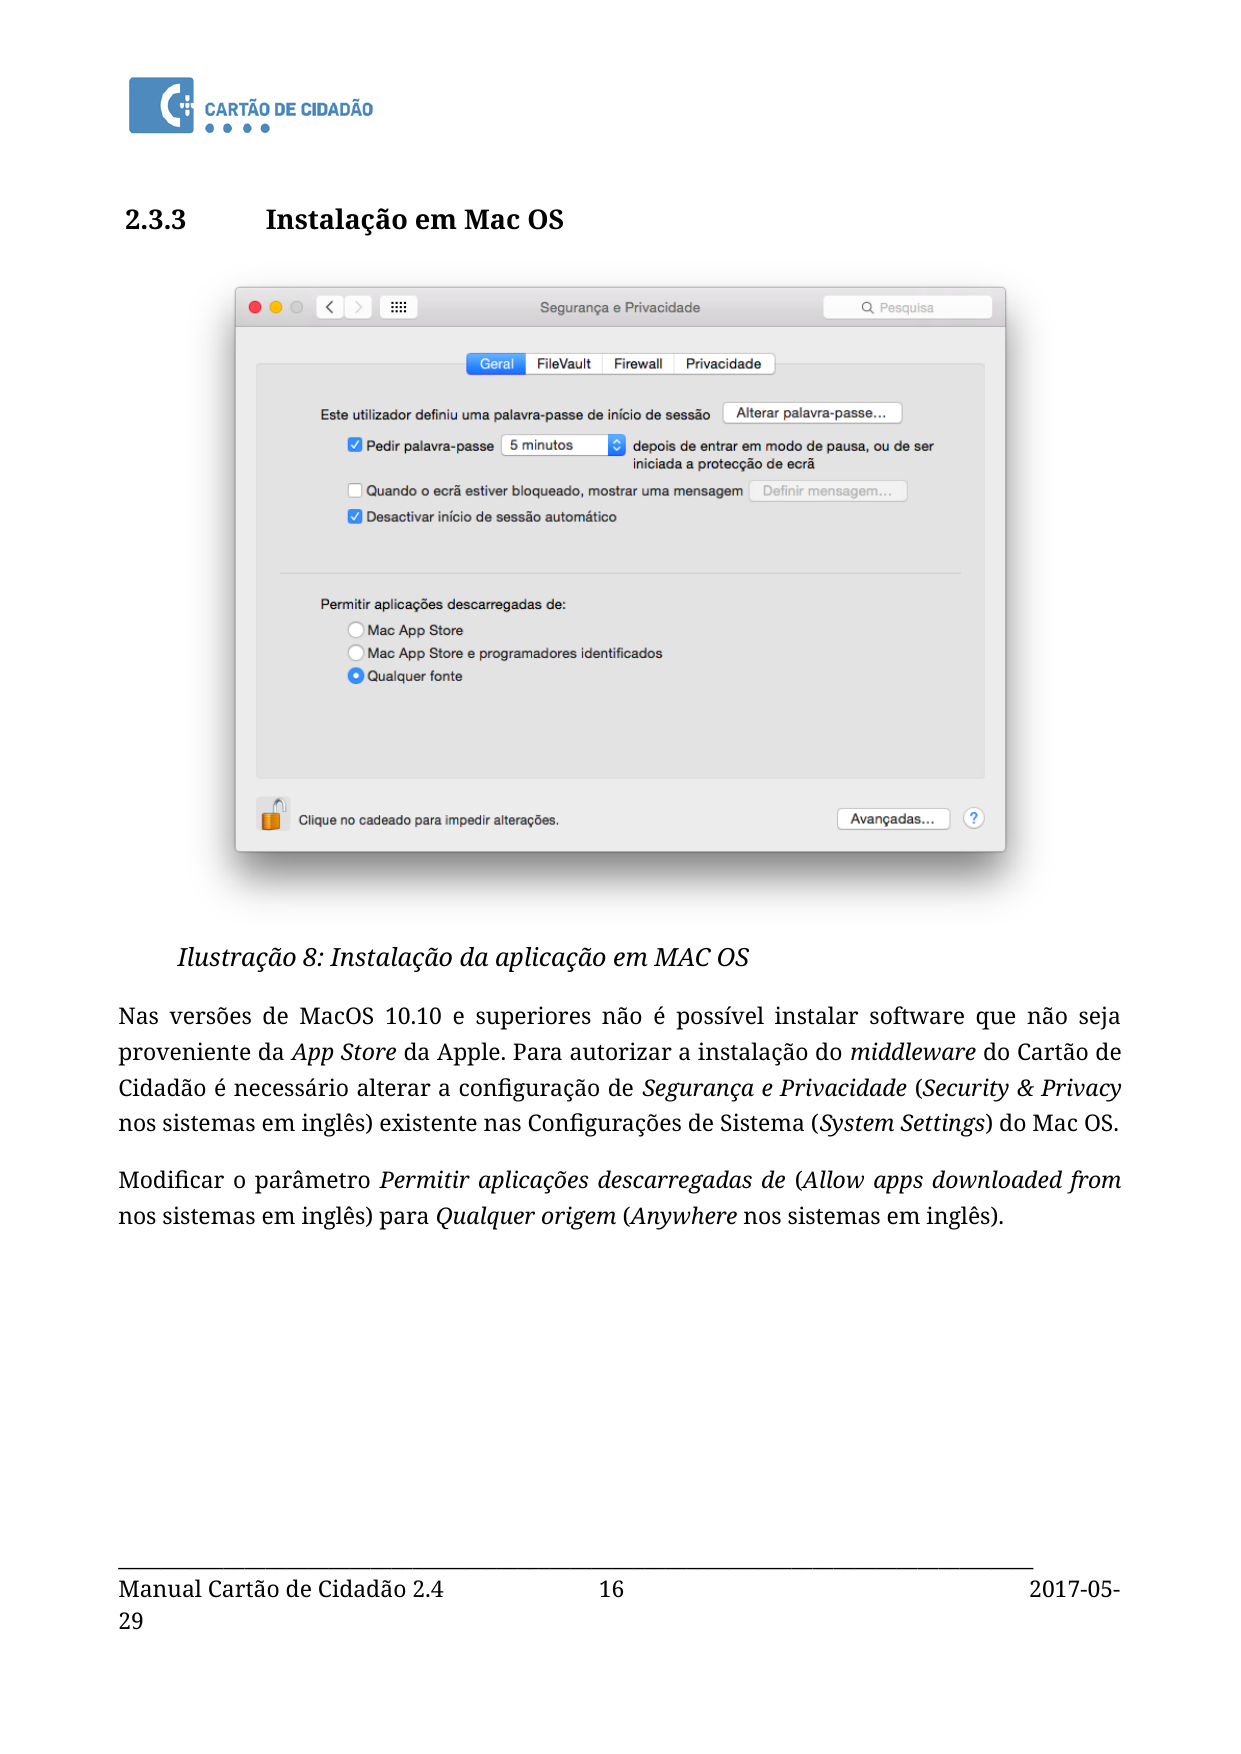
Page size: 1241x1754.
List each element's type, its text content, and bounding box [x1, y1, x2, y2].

picture [177, 255, 1063, 935]
text Modificar o parâmetro Permitir aplicações descarregadas de (Allow apps downloaded from nos sistemas em inglês) para Qualquer origem (Anywhere nos sistemas em inglês). [118, 1164, 1122, 1231]
picture [126, 71, 419, 141]
list Nas versões de MacOS 10.10 e superiores não é possível instalar software que não seja proveniente da App Store da Apple. Para autorizar a instalação do middleware do Cartão de Cidadão é necessário alterar a configuração de Segurança e Privacidade (Security & Privacy nos sistemas em inglês) existente nas Configurações de Sistema (System Settings) do Mac OS. [81, 255, 1122, 1139]
subtitle Instalação em Mac OS [118, 200, 1122, 237]
list Ilustração 8: Instalação da aplicação em MAC OS [177, 935, 1063, 974]
